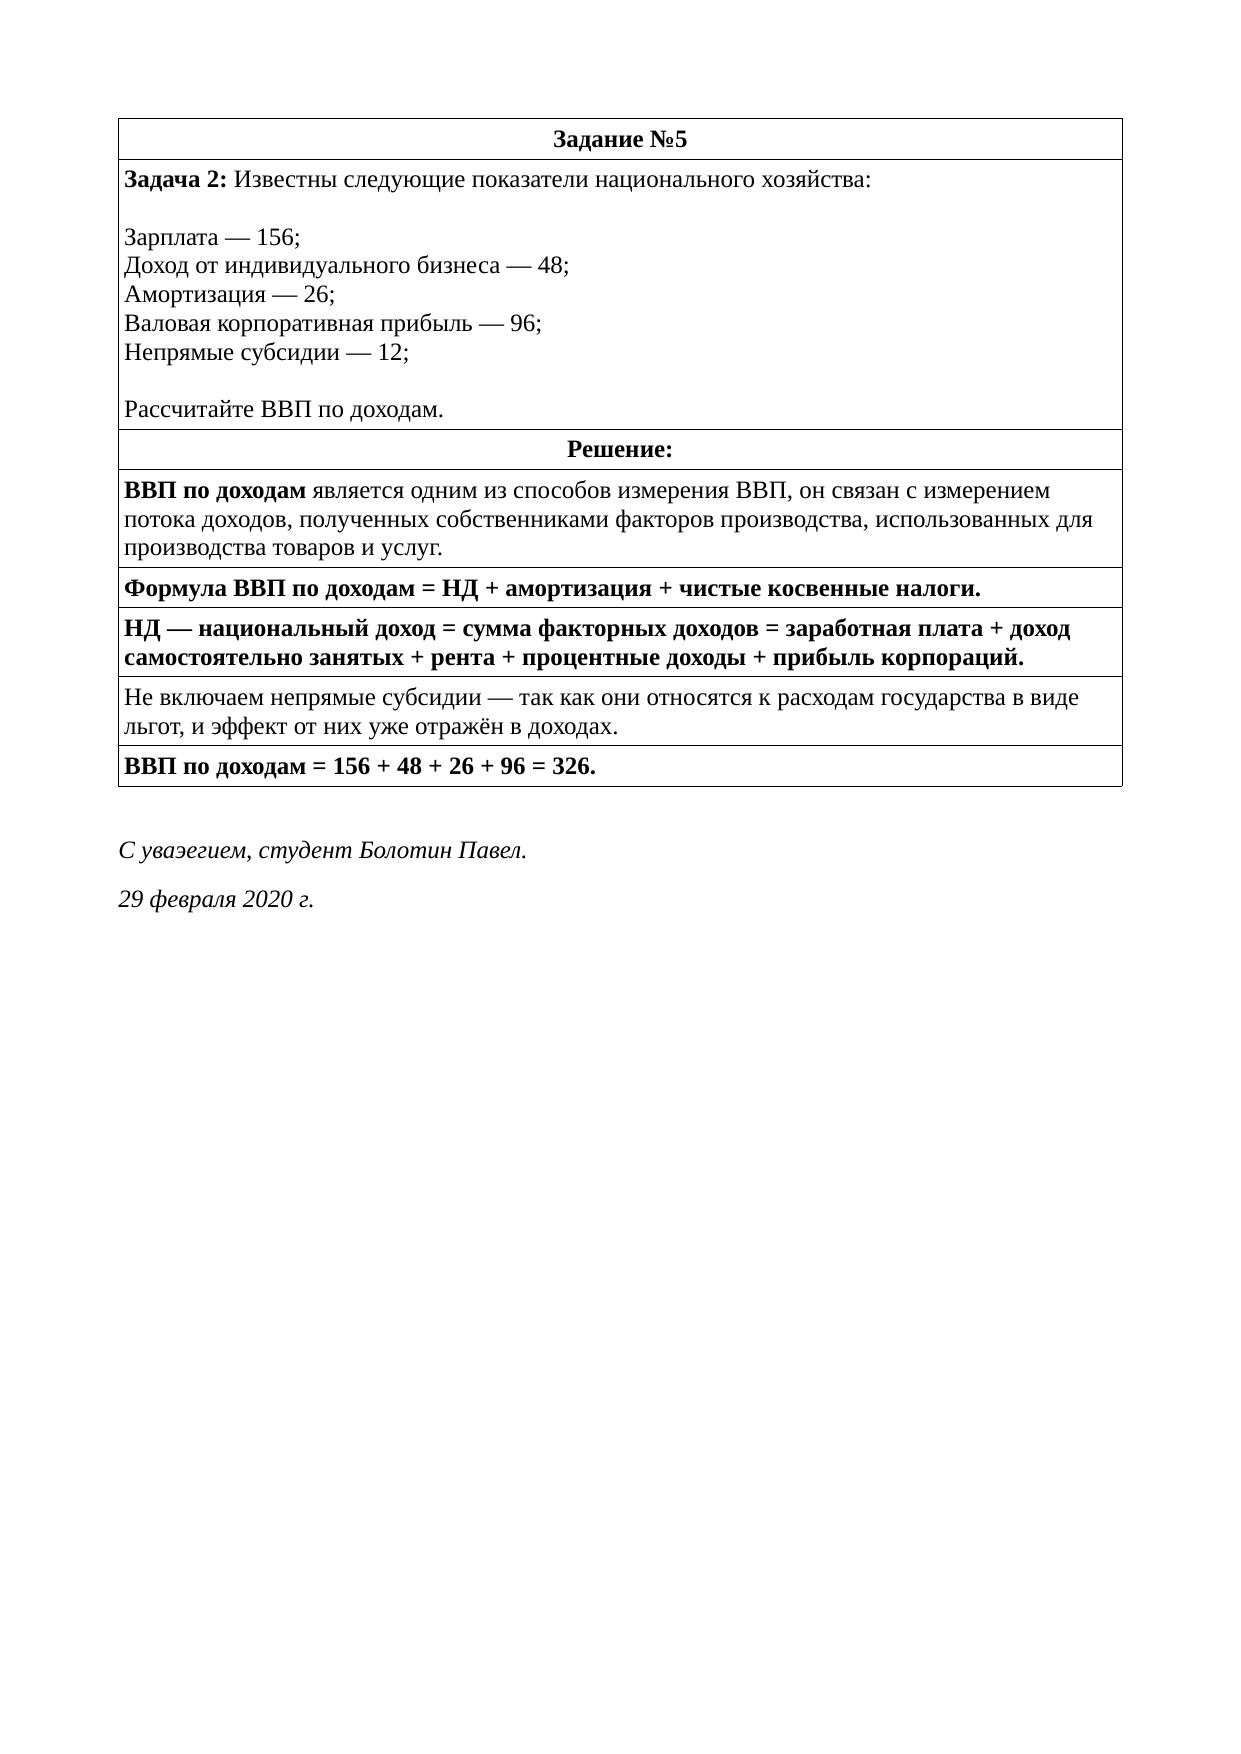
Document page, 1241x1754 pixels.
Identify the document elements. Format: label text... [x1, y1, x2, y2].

table_cell НД — национальный доход = сумма факторных доходов = заработная плата + доход самостоятельно занятых + рента + процентные доходы + прибыль корпораций. [119, 608, 1122, 676]
table_cell Не включаем непрямые субсидии — так как они относятся к расходам государства в виде льгот, и эффект от них уже отражён в доходах. [119, 677, 1122, 745]
table_cell Решение: [119, 430, 1122, 469]
table_cell Задача 2: Известны следующие показатели национального хозяйства: Зарплата — 156; Доход от индивидуального бизнеса — 48; Амортизация — 26; Валовая корпоративная прибыль — 96; Непрямые субсидии — 12; Рассчитайте ВВП по доходам. [119, 160, 1122, 429]
table_cell ВВП по доходам является одним из способов измерения ВВП, он связан с измерением потока доходов, полученных собственниками факторов производства, использованных для производства товаров и услуг. [119, 470, 1122, 567]
text С уваэегием, студент Болотин Павел. [118, 835, 1122, 863]
table_cell ВВП по доходам = 156 + 48 + 26 + 96 = 326. [119, 746, 1122, 786]
table_header Задание №5 [119, 119, 1122, 158]
text 29 февраля 2020 г. [118, 884, 1122, 913]
table_cell Формула ВВП по доходам = НД + амортизация + чистые косвенные налоги. [119, 568, 1122, 607]
